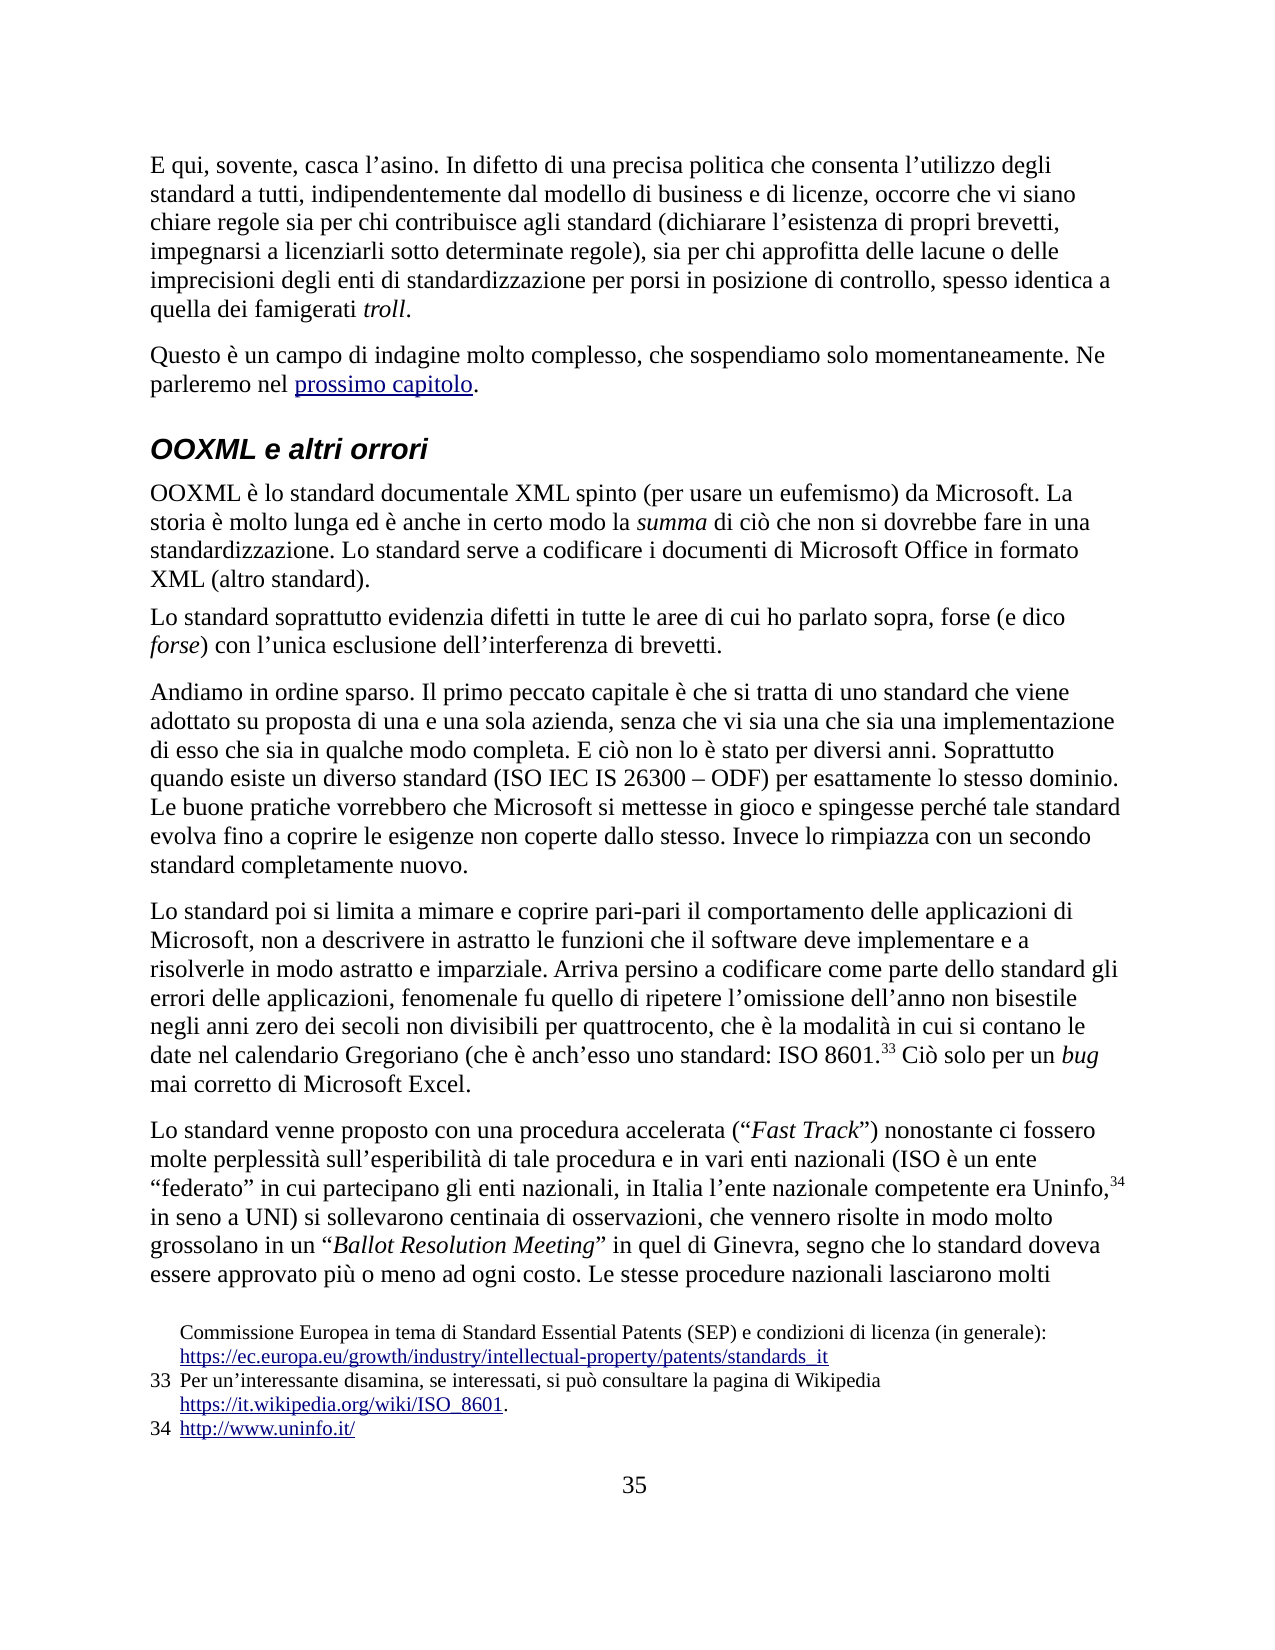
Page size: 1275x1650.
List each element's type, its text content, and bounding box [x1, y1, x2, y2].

text E qui, sovente, casca l’asino. In difetto di una precisa politica che consenta l’utilizzo degli standard a tutti, indipendentemente dal modello di business e di licenze, occorre che vi siano chiare regole sia per chi contribuisce agli standard (dichiarare l’esistenza di propri brevetti, impegnarsi a licenziarli sotto determinate regole), sia per chi approfitta delle lacune o delle imprecisioni degli enti di standardizzazione per porsi in posizione di controllo, spesso identica a quella dei famigerati troll. [150, 150, 1125, 322]
text Lo standard venne proposto con una procedura accelerata (“Fast Track”) nonostante ci fossero molte perplessità sull’esperibilità di tale procedura e in vari enti nazionali (ISO è un ente “federato” in cui partecipano gli enti nazionali, in Italia l’ente nazionale competente era Uninfo, in seno a UNI) si sollevarono centinaia di osservazioni, che vennero risolte in modo molto grossolano in un “Ballot Resolution Meeting” in quel di Ginevra, segno che lo standard doveva essere approvato più o meno ad ogni costo. Le stesse procedure nazionali lasciarono molti [150, 1116, 1125, 1288]
text Lo standard soprattutto evidenzia difetti in tutte le aree di cui ho parlato sopra, forse (e dico forse) con l’unica esclusione dell’interferenza di brevetti. [150, 602, 1125, 659]
text Lo standard poi si limita a mimare e coprire pari-pari il comportamento delle applicazioni di Microsoft, non a descrivere in astratto le funzioni che il software deve implementare e a risolverle in modo astratto e imparziale. Arriva persino a codificare come parte dello standard gli errori delle applicazioni, fenomenale fu quello di ripetere l’omissione dell’anno non bisestile negli anni zero dei secoli non divisibili per quattrocento, che è la modalità in cui si contano le date nel calendario Gregoriano (che è anch’esso uno standard: ISO 8601. Ciò solo per un bug mai corretto di Microsoft Excel. [150, 896, 1125, 1098]
text Questo è un campo di indagine molto complesso, che sospendiamo solo momentaneamente. Ne parleremo nel prossimo capitolo. [150, 340, 1125, 398]
text OOXML è lo standard documentale XML spinto (per usare un eufemismo) da Microsoft. La storia è molto lunga ed è anche in certo modo la summa di ciò che non si dovrebbe fare in una standardizzazione. Lo standard serve a codificare i documenti di Microsoft Office in formato XML (altro standard). [150, 478, 1125, 593]
text Commissione Europea in tema di Standard Essential Patents (SEP) e condizioni di licenza (in generale): https://ec.europa.eu/growth/industry/intellectual-property/patents/standards_it [150, 1320, 1125, 1368]
text http://www.uninfo.it/ [150, 1416, 1125, 1440]
subtitle OOXML e altri orrori [150, 432, 1125, 465]
text Andiamo in ordine sparso. Il primo peccato capitale è che si tratta di uno standard che viene adottato su proposta di una e una sola azienda, senza che vi sia una che sia una implementazione di esso che sia in qualche modo completa. E ciò non lo è stato per diversi anni. Soprattutto quando esiste un diverso standard (ISO IEC IS 26300 – ODF) per esattamente lo stesso dominio. Le buone pratiche vorrebbero che Microsoft si mettesse in gioco e spingesse perché tale standard evolva fino a coprire le esigenze non coperte dallo stesso. Invece lo rimpiazza con un secondo standard completamente nuovo. [150, 677, 1125, 878]
text Per un’interessante disamina, se interessati, si può consultare la pagina di Wikipedia https://it.wikipedia.org/wiki/ISO_8601. [150, 1368, 1125, 1416]
